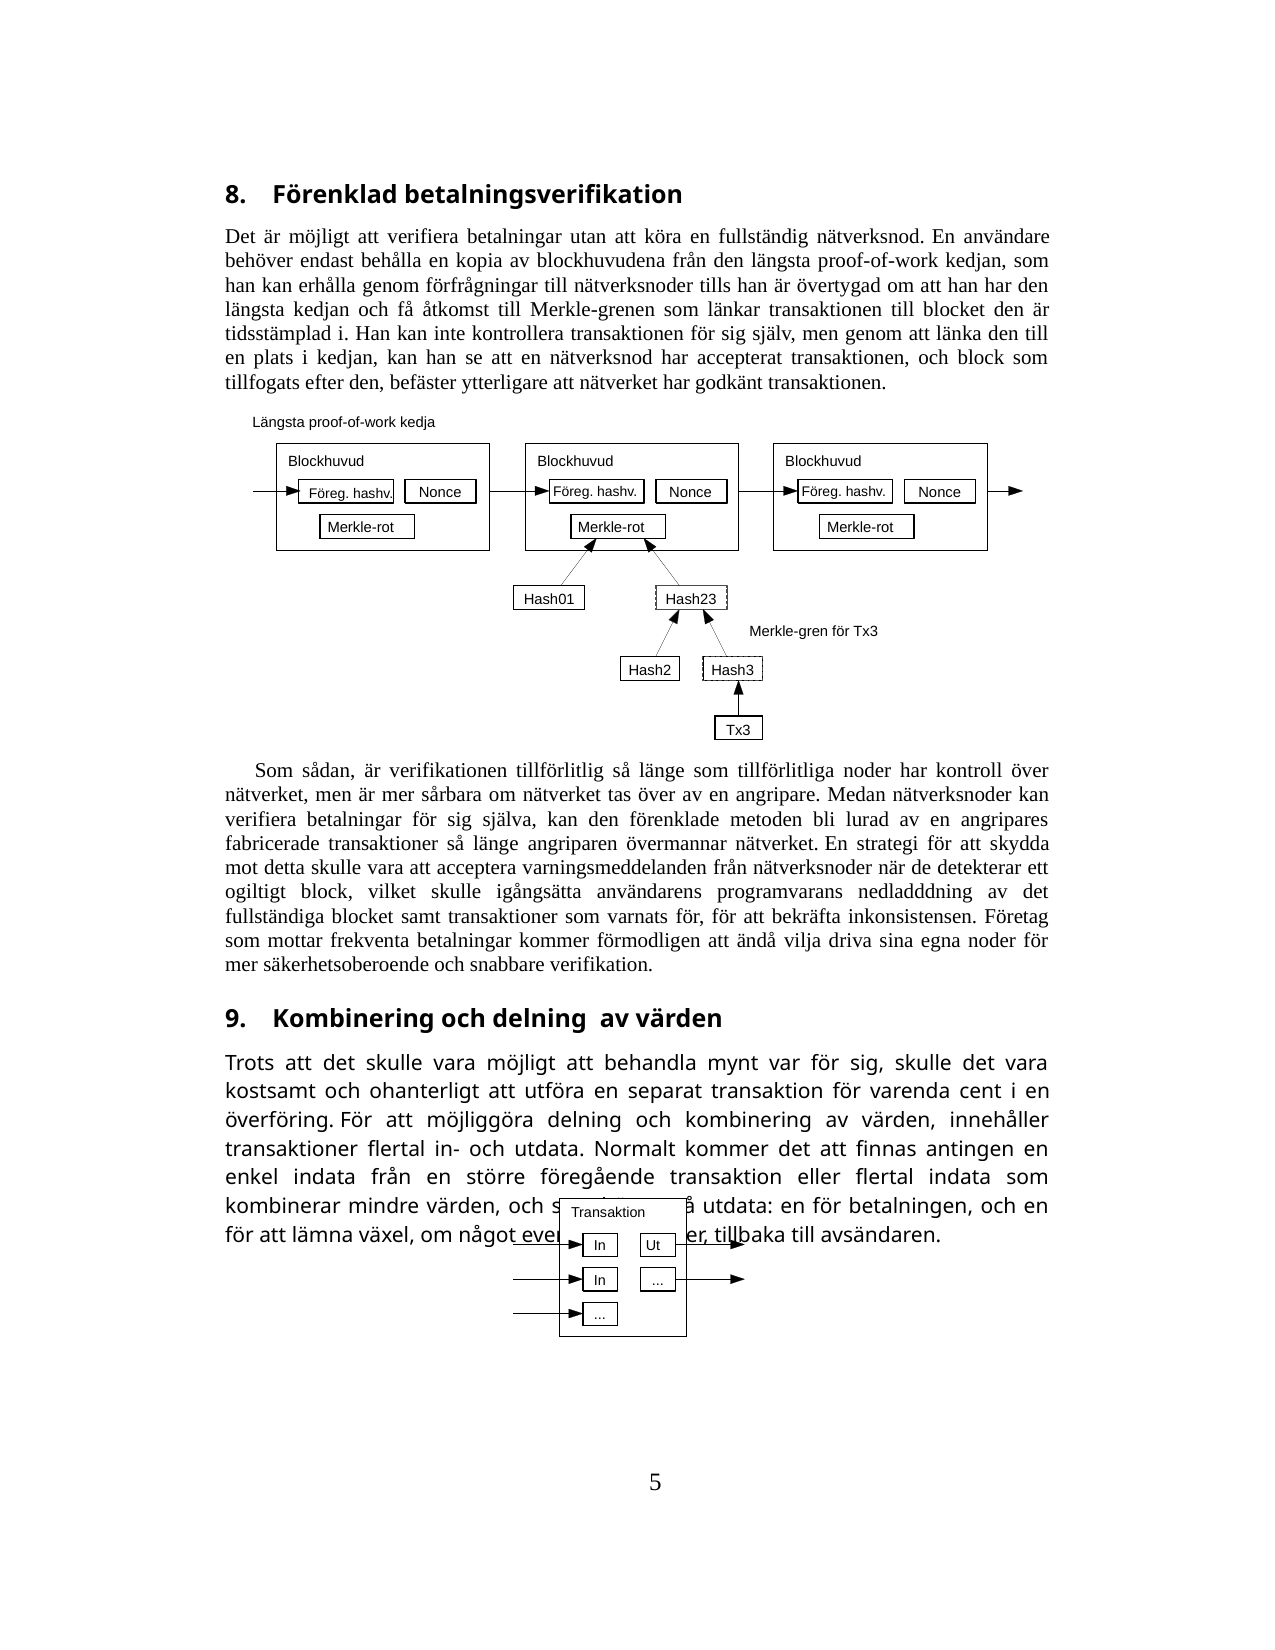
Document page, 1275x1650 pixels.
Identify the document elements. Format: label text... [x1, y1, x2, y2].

text Det är möjligt att verifiera betalningar utan att köra en fullständig nätverksnod. En användare behöver endast behålla en kopia av blockhuvudena från den längsta proof-of-work kedjan, som han kan erhålla genom förfrågningar till nätverksnoder tills han är övertygad om att han har den längsta kedjan och få åtkomst till Merkle-grenen som länkar transaktionen till blocket den är tidsstämplad i. Han kan inte kontrollera transaktionen för sig själv, men genom att länka den till en plats i kedjan, kan han se att en nätverksnod har accepterat transaktionen, och block som tillfogats efter den, befäster ytterligare att nätverket har godkänt transaktionen. [225, 224, 1050, 394]
subtitle 8. Förenklad betalningsverifikation [225, 177, 1050, 211]
text Som sådan, är verifikationen tillförlitlig så länge som tillförlitliga noder har kontroll över nätverket, men är mer sårbara om nätverket tas över av en angripare. Medan nätverksnoder kan verifiera betalningar för sig själva, kan den förenklade metoden bli lurad av en angripares fabricerade transaktioner så länge angriparen övermannar nätverket. En strategi för att skydda mot detta skulle vara att acceptera varningsmeddelanden från nätverksnoder när de detekterar ett ogiltigt block, vilket skulle igångsätta användarens programvarans nedladddning av det fullständiga blocket samt transaktioner som varnats för, för att bekräfta inkonsistensen. Företag som mottar frekventa betalningar kommer förmodligen att ändå vilja driva sina egna noder för mer säkerhetsoberoende och snabbare verifikation. [225, 758, 1050, 976]
subtitle 9. Kombinering och delning av värden [225, 1001, 1050, 1035]
text Trots att det skulle vara möjligt att behandla mynt var för sig, skulle det vara kostsamt och ohanterligt att utföra en separat transaktion för varenda cent i en överföring. För att möjliggöra delning och kombinering av värden, innehåller transaktioner flertal in- och utdata. Normalt kommer det att finnas antingen en enkel indata från en större föregående transaktion eller flertal indata som kombinerar mindre värden, och som högst två utdata: en för betalningen, och en för att lämna växel, om något eventuellt blir över, tillbaka till avsändaren. [225, 1048, 1050, 1248]
